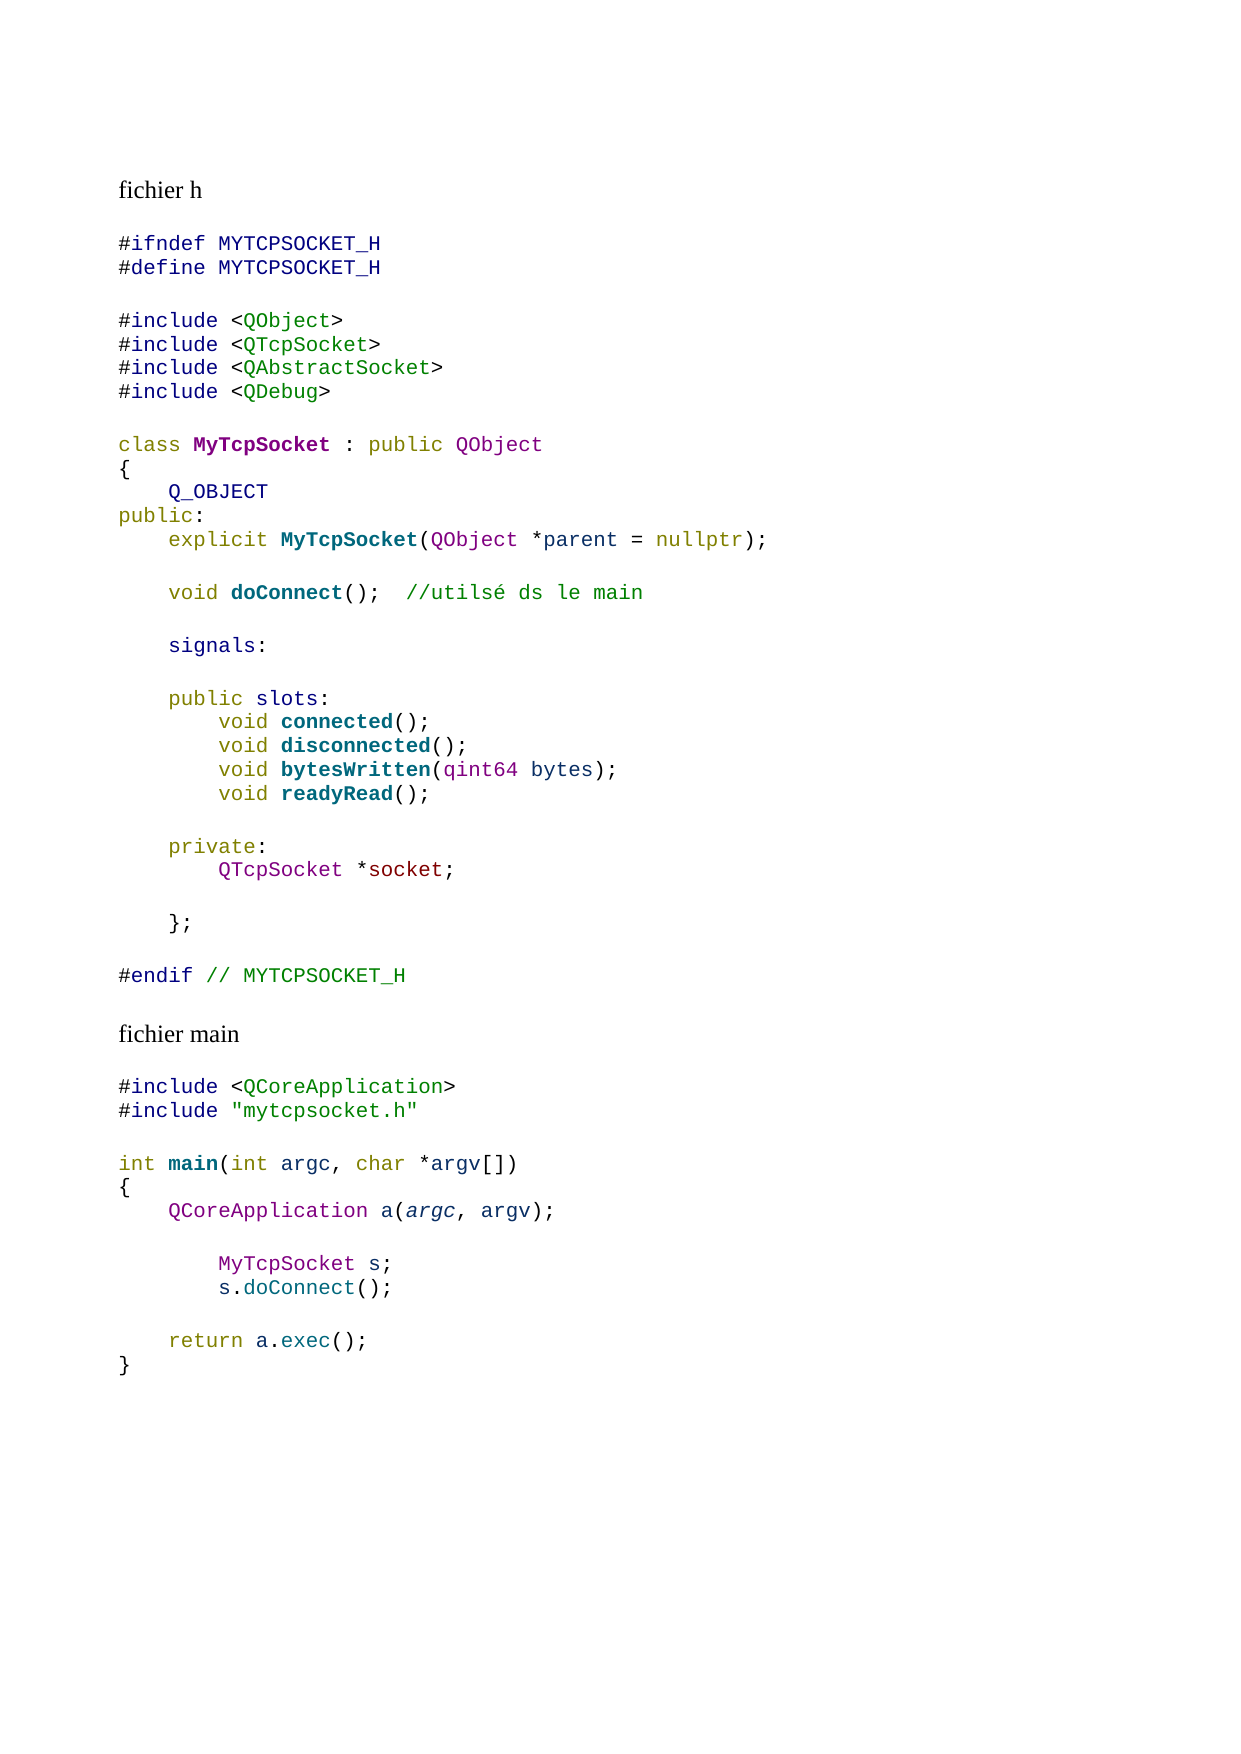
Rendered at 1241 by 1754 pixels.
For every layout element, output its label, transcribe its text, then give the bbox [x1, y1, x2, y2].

text return a.exec(); [118, 1330, 1122, 1354]
text { [118, 458, 1122, 481]
text class MyTcpSocket : public QObject [118, 434, 1122, 458]
text { [118, 1177, 1122, 1200]
text }; [118, 912, 1122, 936]
text #include "mytcpsocket.h" [118, 1100, 1122, 1123]
text public slots: [118, 688, 1122, 712]
text void bytesWritten(qint64 bytes); [118, 759, 1122, 782]
text QTcpSocket *socket; [118, 859, 1122, 883]
text } [118, 1354, 1122, 1377]
text void readyRead(); [118, 782, 1122, 806]
text #ifndef MYTCPSOCKET_H [118, 233, 1122, 257]
text #include <QTcpSocket> [118, 333, 1122, 357]
text signals: [118, 635, 1122, 658]
text int main(int argc, char *argv[]) [118, 1153, 1122, 1177]
text Q_OBJECT [118, 481, 1122, 505]
text #include <QDebug> [118, 381, 1122, 404]
text private: [118, 836, 1122, 859]
text MyTcpSocket s; [118, 1253, 1122, 1277]
text public: [118, 505, 1122, 528]
text void disconnected(); [118, 735, 1122, 759]
text explicit MyTcpSocket(QObject *parent = nullptr); [118, 528, 1122, 552]
text #include <QAbstractSocket> [118, 357, 1122, 381]
text void connected(); [118, 712, 1122, 735]
text fichier main [118, 1019, 1122, 1047]
text QCoreApplication a(argc, argv); [118, 1200, 1122, 1224]
text void doConnect(); //utilsé ds le main [118, 582, 1122, 605]
text #include <QObject> [118, 310, 1122, 333]
text s.doConnect(); [118, 1277, 1122, 1301]
text #endif // MYTCPSOCKET_H [118, 966, 1122, 989]
text fichier h [118, 176, 1122, 204]
text #define MYTCPSOCKET_H [118, 257, 1122, 280]
text #include <QCoreApplication> [118, 1076, 1122, 1100]
